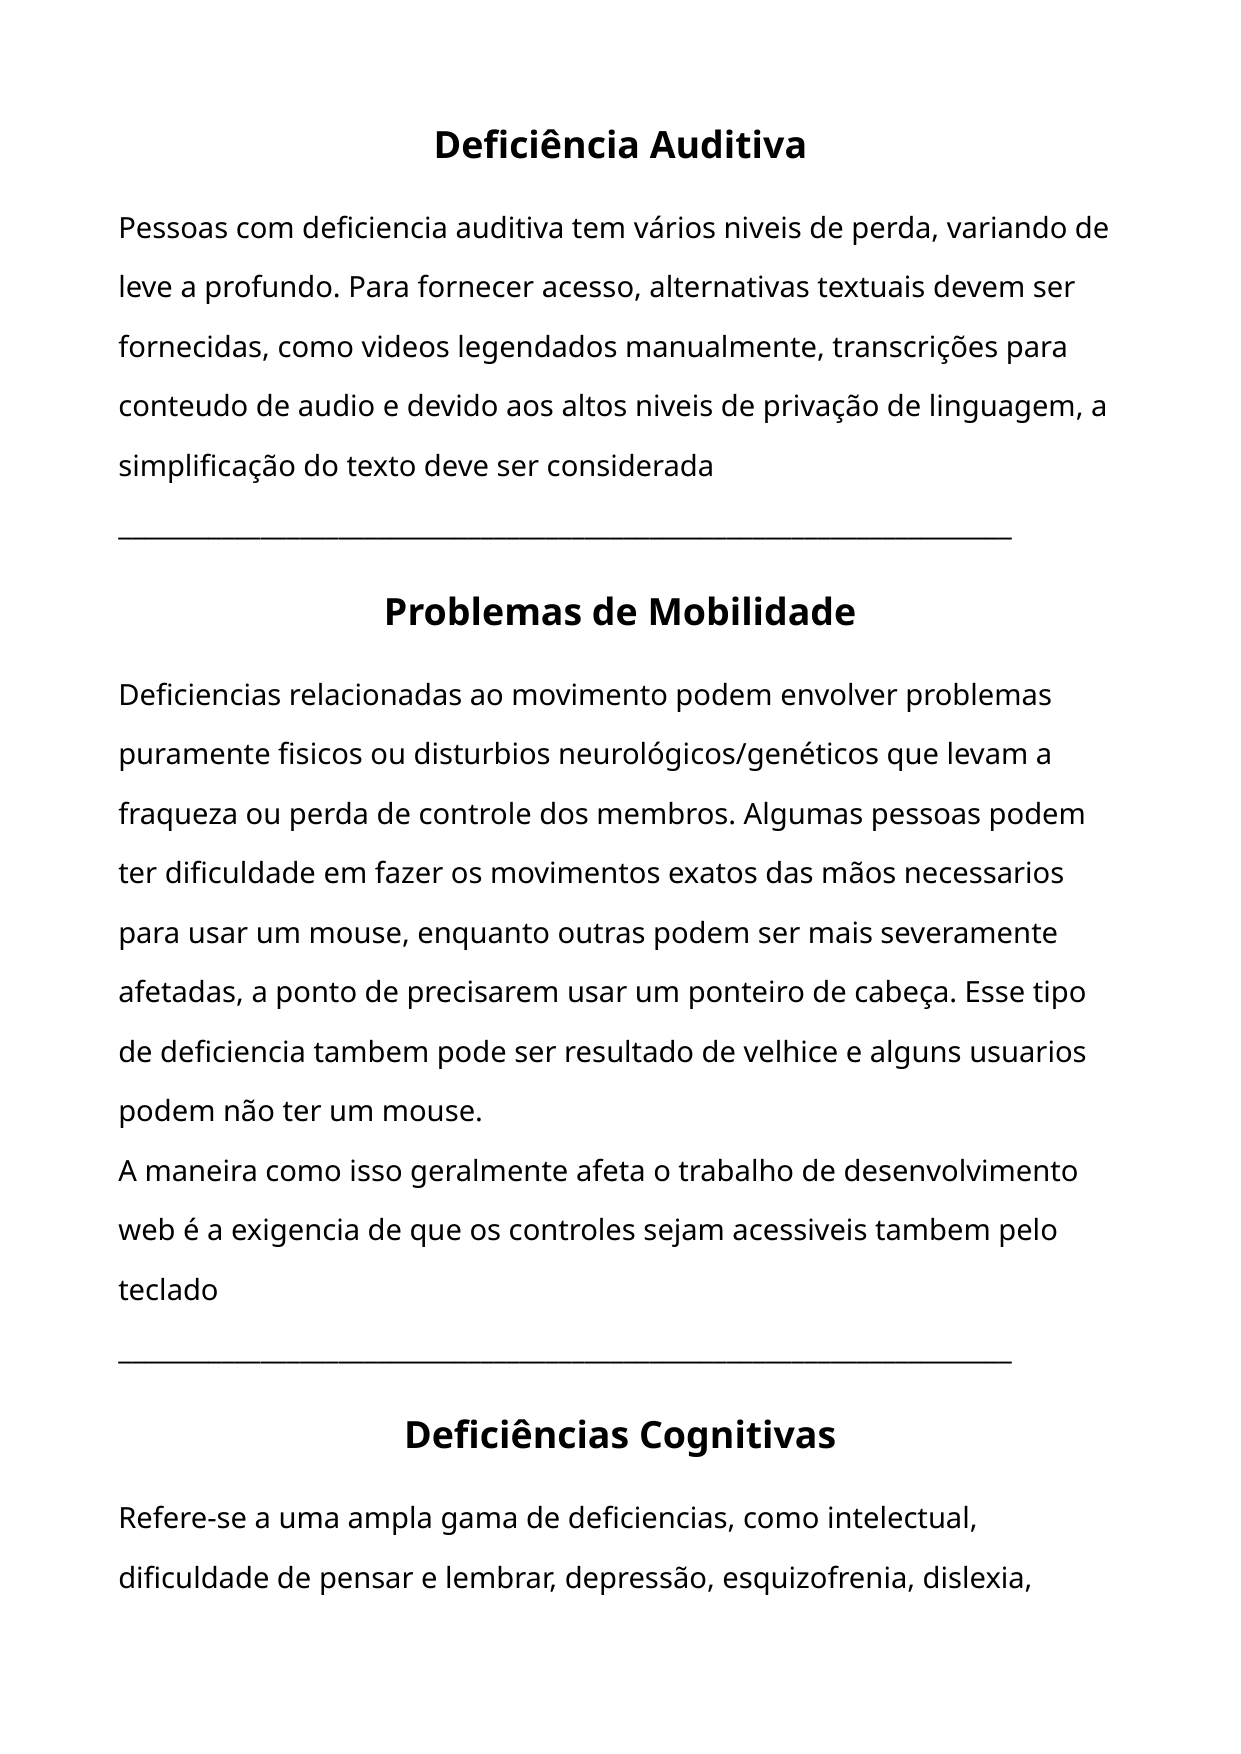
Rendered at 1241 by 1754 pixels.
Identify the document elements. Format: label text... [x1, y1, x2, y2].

text A maneira como isso geralmente afeta o trabalho de desenvolvimento web é a exigencia de que os controles sejam acessiveis tambem pelo teclado [118, 1150, 1122, 1308]
text Refere-se a uma ampla gama de deficiencias, como intelectual, dificuldade de pensar e lembrar, depressão, esquizofrenia, dislexia, [118, 1498, 1122, 1597]
text Pessoas com deficiencia auditiva tem vários niveis de perda, variando de leve a profundo. Para fornecer acesso, alternativas textuais devem ser fornecidas, como videos legendados manualmente, transcrições para conteudo de audio e devido aos altos niveis de privação de linguagem, a simplificação do texto deve ser considerada [118, 207, 1122, 485]
subtitle Deficiências Cognitivas [118, 1408, 1122, 1459]
text Deficiencias relacionadas ao movimento podem envolver problemas puramente fisicos ou disturbios neurológicos/genéticos que levam a fraqueza ou perda de controle dos membros. Algumas pessoas podem ter dificuldade em fazer os movimentos exatos das mãos necessarios para usar um mouse, enquanto outras podem ser mais severamente afetadas, a ponto de precisarem usar um ponteiro de cabeça. Esse tipo de deficiencia tambem pode ser resultado de velhice e alguns usuarios podem não ter um mouse. [118, 674, 1122, 1130]
subtitle Problemas de Mobilidade [118, 585, 1122, 636]
text _____________________________________________________________________ [118, 504, 1122, 544]
text _____________________________________________________________________ [118, 1328, 1122, 1368]
subtitle Deficiência Auditiva [118, 118, 1122, 169]
